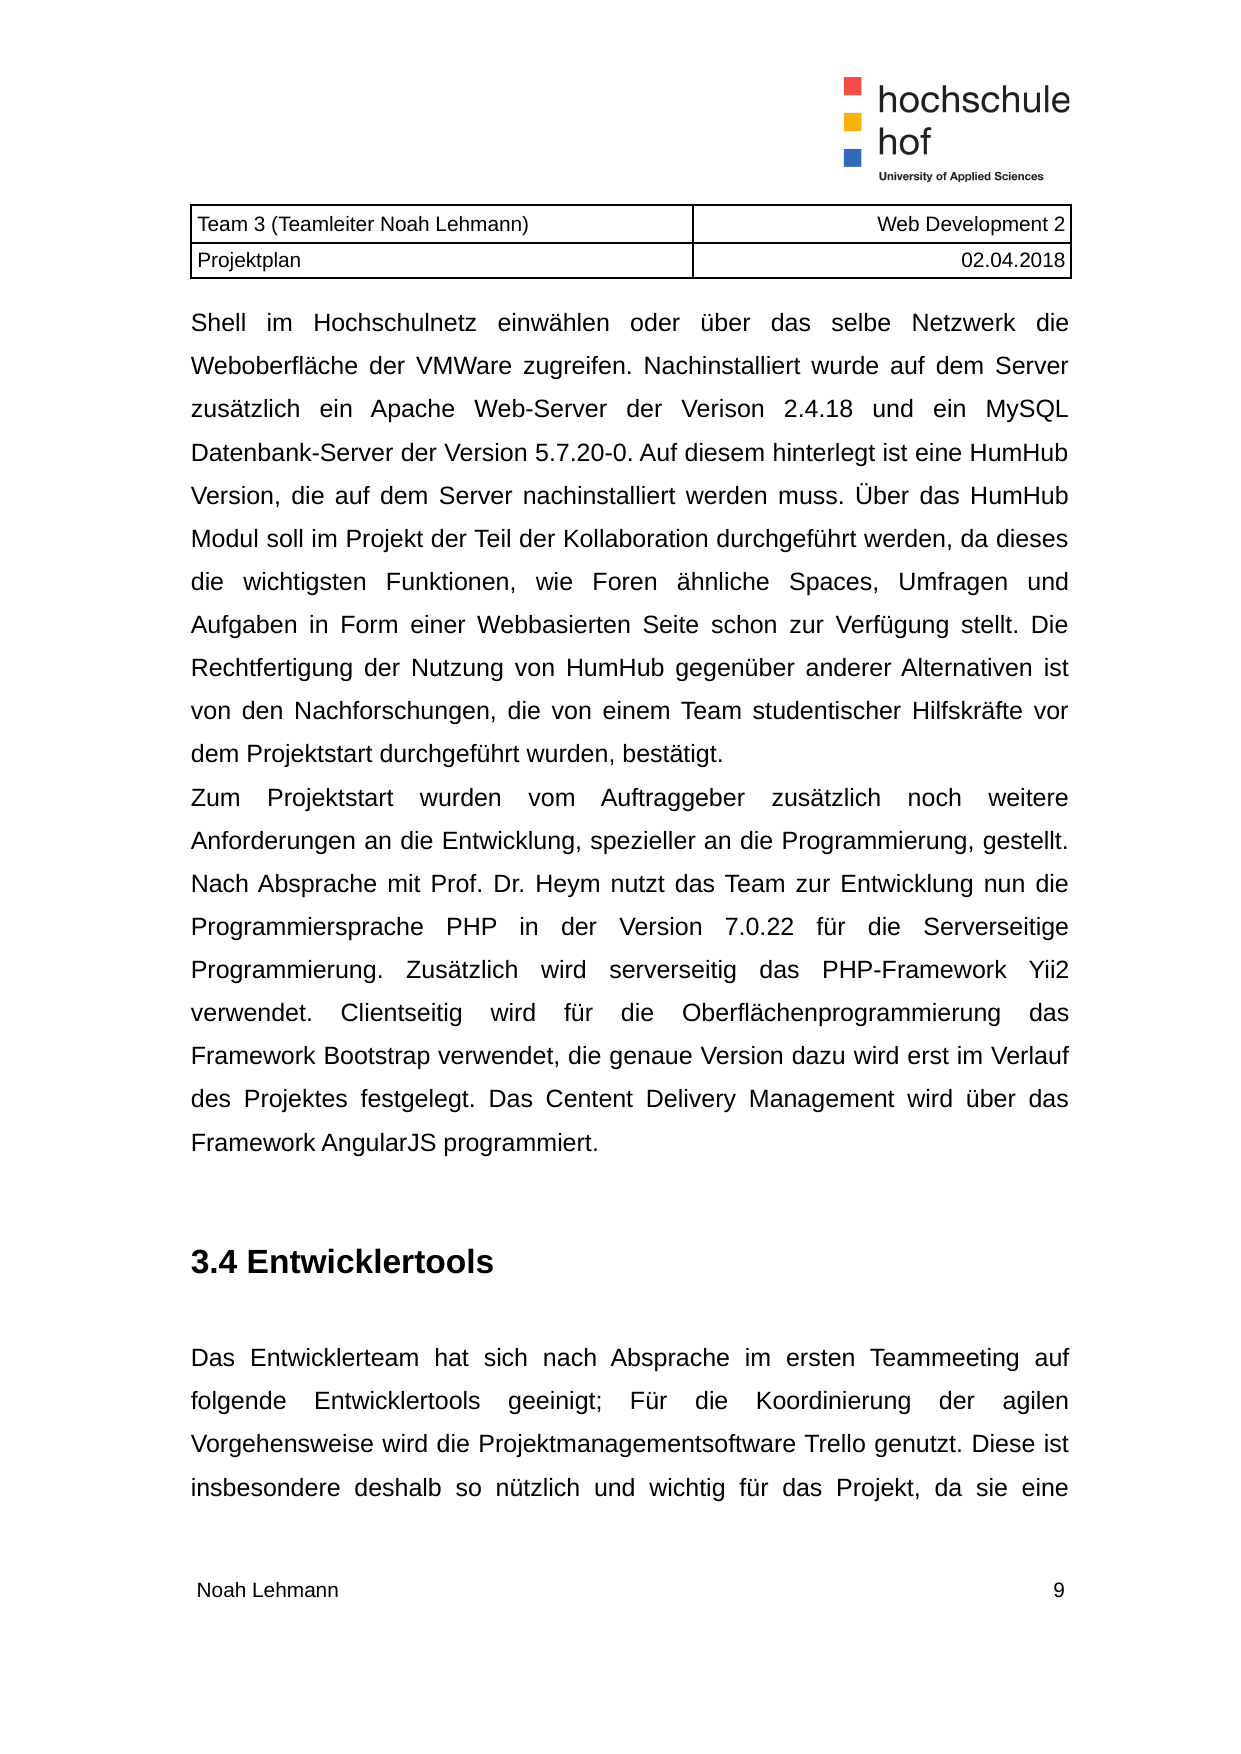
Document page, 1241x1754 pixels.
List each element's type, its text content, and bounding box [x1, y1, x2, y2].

text Das Entwicklerteam hat sich nach Absprache im ersten Teammeeting auf folgende Entwicklertools geeinigt; Für die Koordinierung der agilen Vorgehensweise wird die Projektmanagementsoftware Trello genutzt. Diese ist insbesondere deshalb so nützlich und wichtig für das Projekt, da sie eine [191, 1343, 1070, 1501]
text Shell im Hochschulnetz einwählen oder über das selbe Netzwerk die Weboberfläche der VMWare zugreifen. Nachinstalliert wurde auf dem Server zusätzlich ein Apache Web-Server der Verison 2.4.18 und ein MySQL Datenbank-Server der Version 5.7.20-0. Auf diesem hinterlegt ist eine HumHub Version, die auf dem Server nachinstalliert werden muss. Über das HumHub Modul soll im Projekt der Teil der Kollaboration durchgeführt werden, da dieses die wichtigsten Funktionen, wie Foren ähnliche Spaces, Umfragen und Aufgaben in Form einer Webbasierten Seite schon zur Verfügung stellt. Die Rechtfertigung der Nutzung von HumHub gegenüber anderer Alternativen ist von den Nachforschungen, die von einem Team studentischer Hilfskräfte vor dem Projektstart durchgeführt wurden, bestätigt. [191, 308, 1070, 768]
subtitle 3.4 Entwicklertools [191, 1242, 1070, 1280]
text Zum Projektstart wurden vom Auftraggeber zusätzlich noch weitere Anforderungen an die Entwicklung, spezieller an die Programmierung, gestellt. Nach Absprache mit Prof. Dr. Heym nutzt das Team zur Entwicklung nun die Programmiersprache PHP in der Version 7.0.22 für die Serverseitige Programmierung. Zusätzlich wird serverseitig das PHP-Framework Yii2 verwendet. Clientseitig wird für die Oberflächenprogrammierung das Framework Bootstrap verwendet, die genaue Version dazu wird erst im Verlauf des Projektes festgelegt. Das Centent Delivery Management wird über das Framework AngularJS programmiert. [191, 782, 1070, 1156]
picture [843, 77, 1070, 182]
